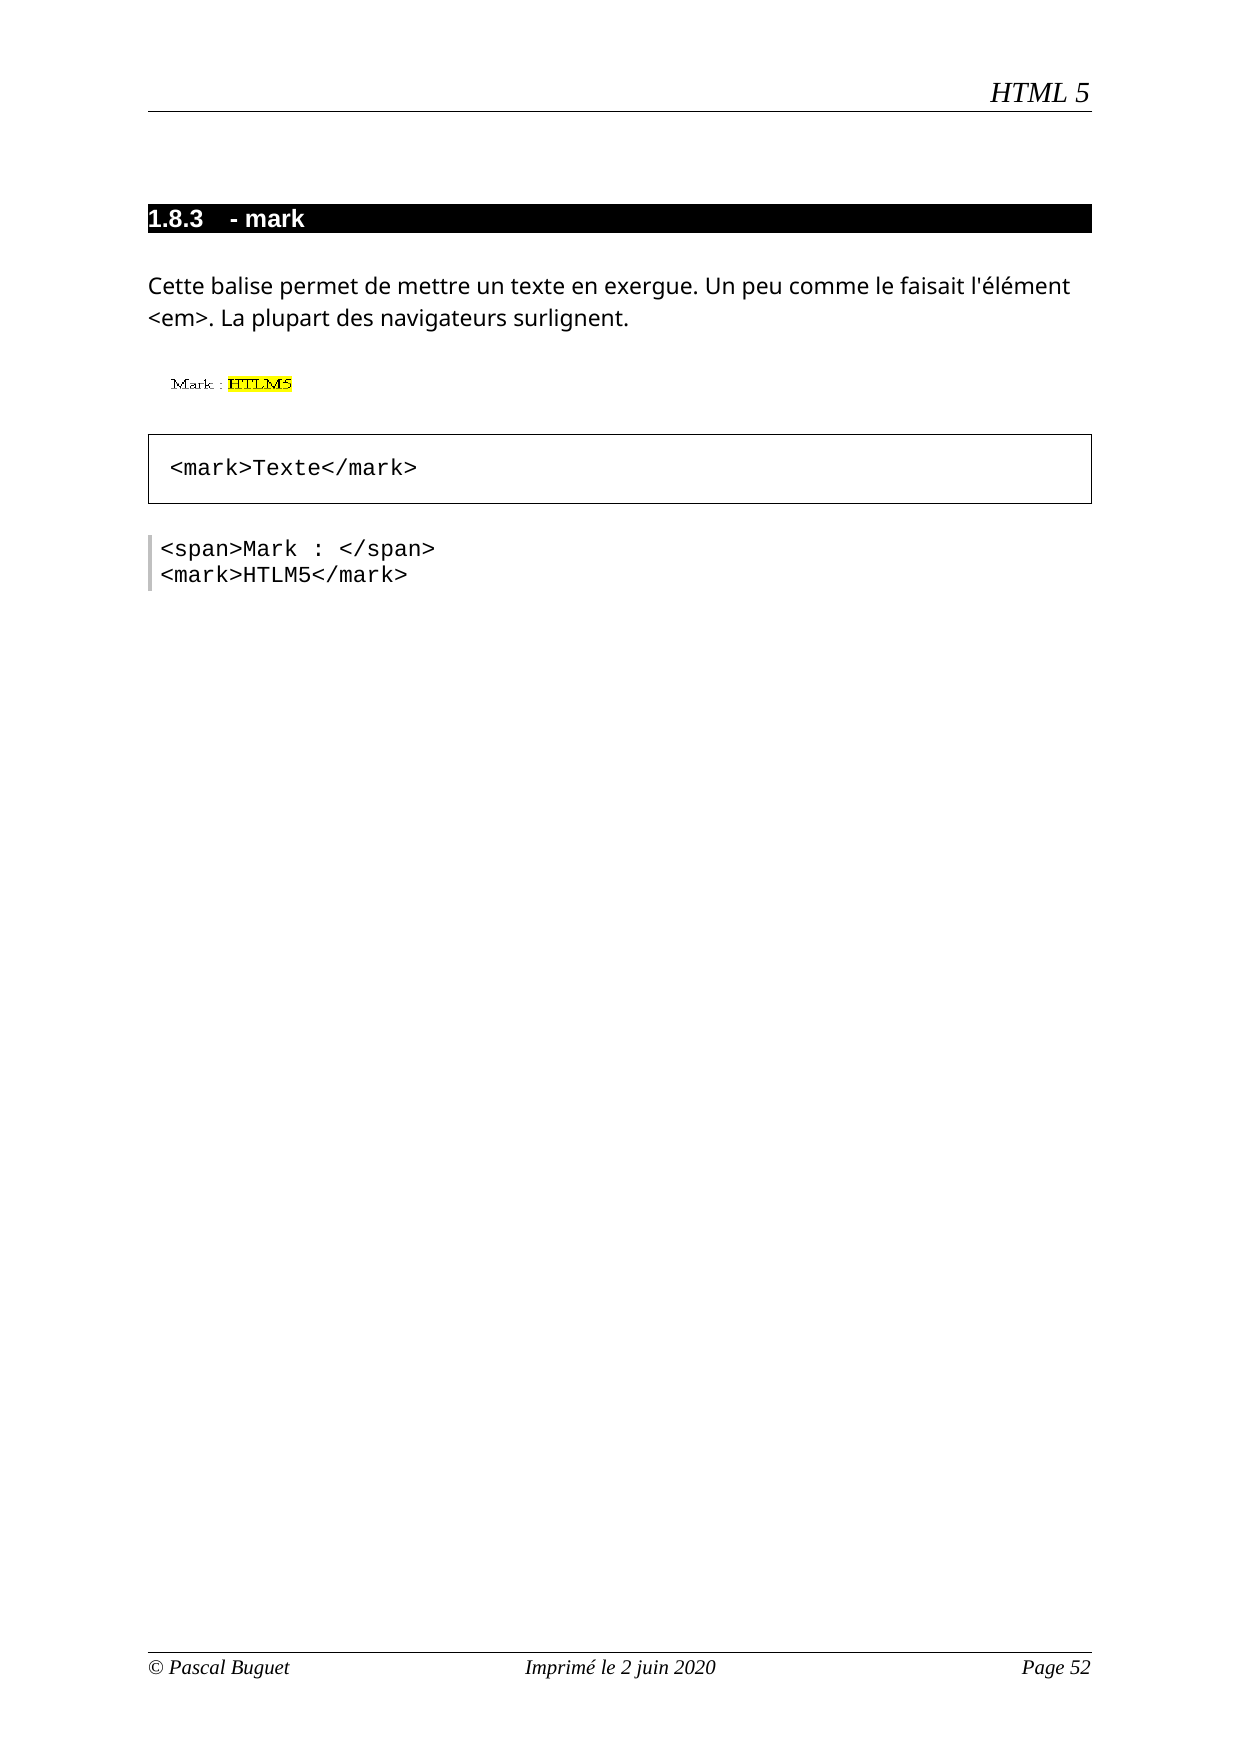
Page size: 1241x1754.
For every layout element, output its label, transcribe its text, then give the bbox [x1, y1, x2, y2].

text <mark>Texte</mark> [149, 435, 1091, 503]
subtitle - mark [148, 204, 1092, 233]
text Cette balise permet de mettre un texte en exergue. Un peu comme le faisait l'élément <em>. La plupart des navigateurs surlignent. [148, 270, 1092, 333]
text <mark>HTLM5</mark> [152, 563, 1092, 591]
text <span>Mark : </span> [152, 535, 1092, 563]
